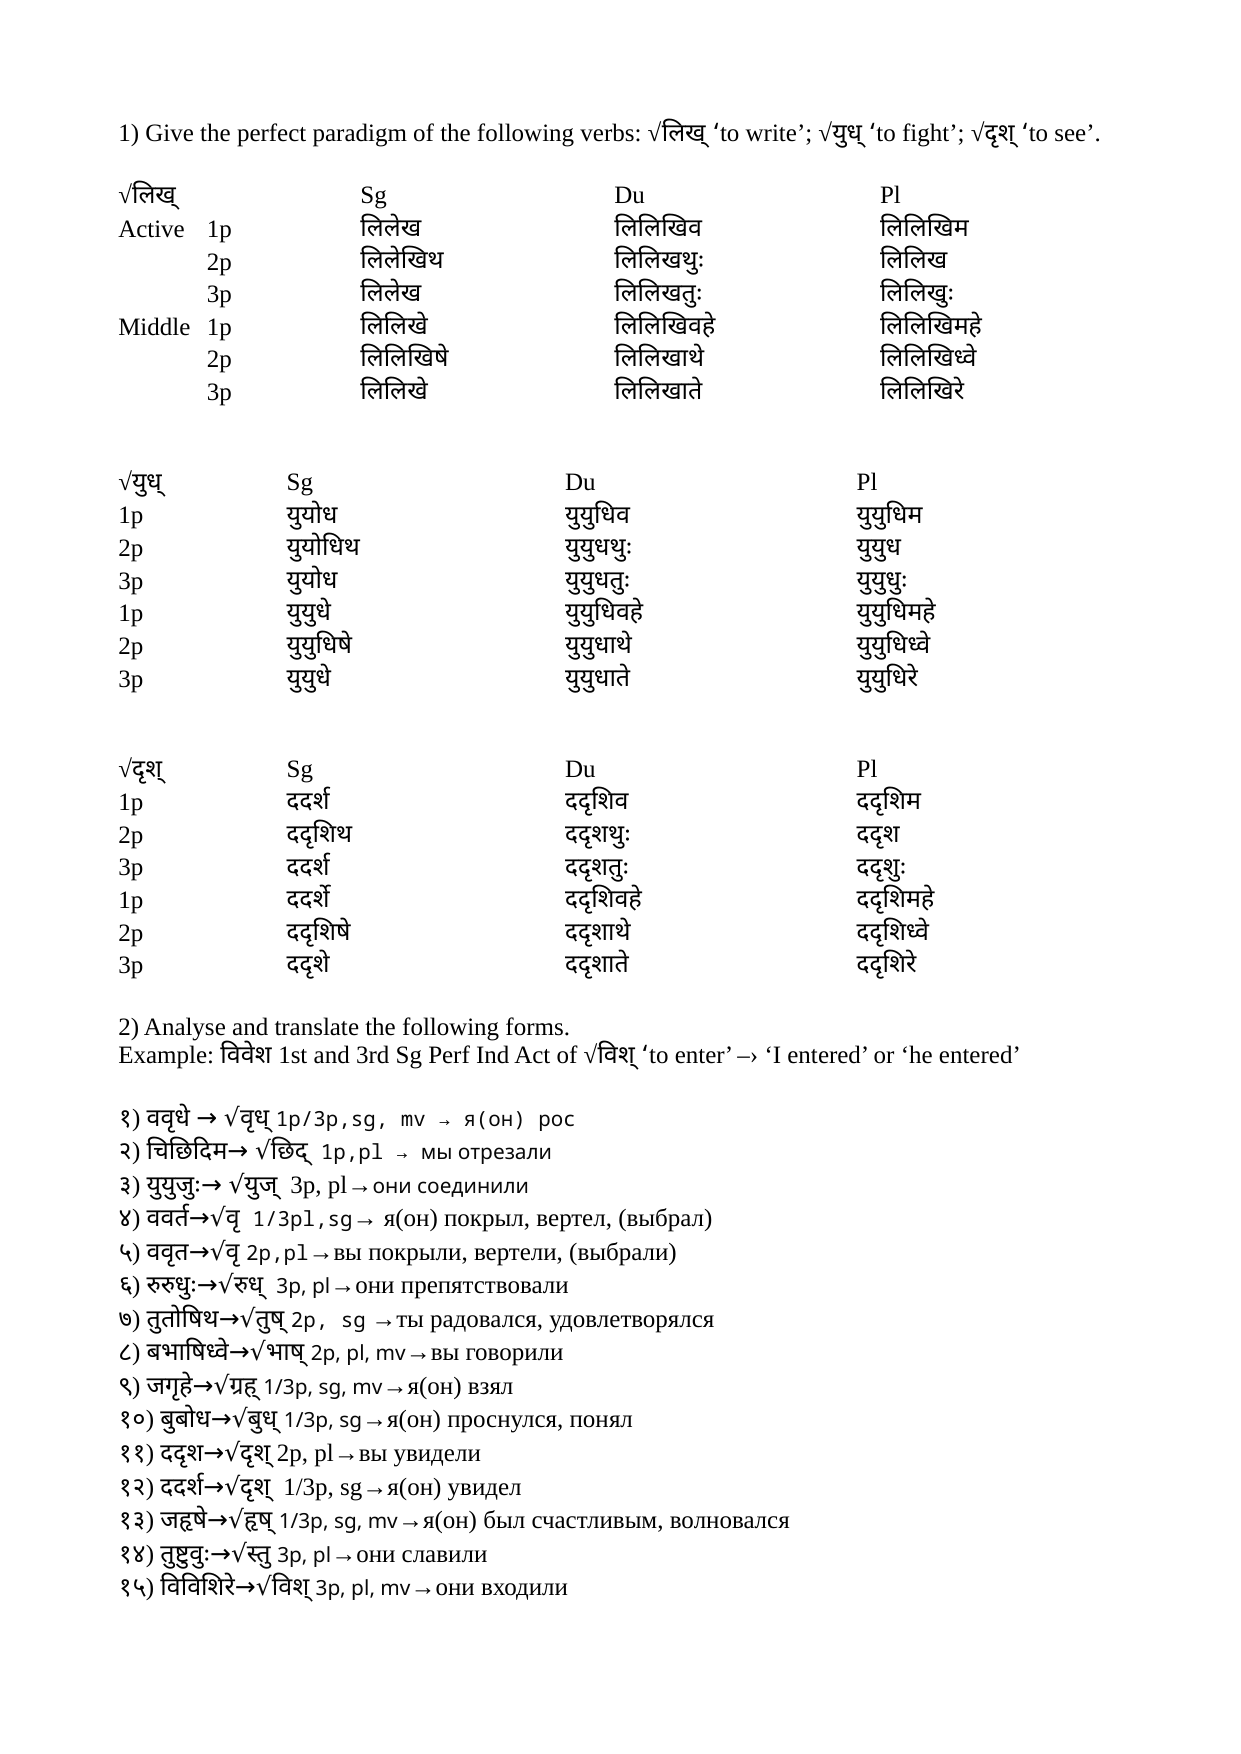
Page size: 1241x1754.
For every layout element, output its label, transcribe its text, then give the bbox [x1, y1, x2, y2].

table_cell 3p [118, 950, 286, 983]
table_cell लिलिख [880, 247, 1122, 279]
table_cell ददृशे [286, 950, 565, 983]
table_cell लिलिखिव [614, 214, 880, 247]
table_header Pl [880, 180, 1122, 214]
text ७) तुतोषिथ→√तुष् 2p, sg →ты радовался, удовлетворялся [118, 1304, 1122, 1337]
table_cell युयुधे [286, 599, 565, 631]
text ८) बभाषिध्वे→√भाष् 2p, pl, mv→вы говорили [118, 1337, 1122, 1371]
table_cell 2p [118, 631, 286, 664]
table_cell लिलिखिम [880, 214, 1122, 247]
text ६) रुरुधुः→√रुध् 3p, pl→они препятствовали [118, 1270, 1122, 1304]
table_cell लिलिखे [360, 312, 614, 344]
table_cell 1p [118, 599, 286, 631]
table_cell ददर्शे [286, 885, 565, 918]
table_cell युयुध [856, 533, 1122, 566]
table_header √युध् [118, 467, 286, 501]
table_header Du [565, 754, 856, 787]
table_cell Middle [118, 312, 207, 409]
table_cell 1p [118, 885, 286, 918]
table_cell 3p [118, 566, 286, 598]
table_header √लिख् [118, 180, 207, 214]
table_cell युयुधिम [856, 501, 1122, 533]
table_cell 1p [207, 214, 360, 247]
table_cell ददृशिम [856, 787, 1122, 820]
table_cell 3p [118, 853, 286, 885]
table_header Du [614, 180, 880, 214]
table_cell युयुधिरे [856, 664, 1122, 696]
table_cell 2p [207, 344, 360, 377]
text ५) ववृत→√वृ 2p,pl→вы покрыли, вертели, (выбрали) [118, 1237, 1122, 1270]
table_cell लिलिखिरे [880, 377, 1122, 409]
table_cell लिलिखिवहे [614, 312, 880, 344]
text १५) विविशिरे→√विश् 3p, pl, mv→они входили [118, 1572, 1122, 1606]
table_header Du [565, 467, 856, 501]
text ४) ववर्त→√वृ 1/3pl,sg→ я(он) покрыл, вертел, (выбрал) [118, 1203, 1122, 1237]
text १०) बुबोध→√बुध् 1/3p, sg→я(он) проснулся, понял [118, 1404, 1122, 1438]
table_cell लिलेख [360, 214, 614, 247]
table_cell युयुधुः [856, 566, 1122, 598]
table_cell 3p [118, 664, 286, 696]
table_cell ददर्श [286, 787, 565, 820]
table_cell लिलिखे [360, 377, 614, 409]
table_cell 3p [207, 377, 360, 409]
text १३) जहृषे→√हृष् 1/3p, sg, mv→я(он) был счастливым, волновался [118, 1505, 1122, 1539]
table_header [207, 180, 360, 214]
table_cell ददृशिषे [286, 918, 565, 950]
table_cell लिलिखिषे [360, 344, 614, 377]
table_cell युयुधतुः [565, 566, 856, 598]
table_header Sg [286, 467, 565, 501]
table_cell ददृशिरे [856, 950, 1122, 983]
text ९) जगृहे→√ग्रह् 1/3p, sg, mv→я(он) взял [118, 1371, 1122, 1404]
table_cell ददृशिमहे [856, 885, 1122, 918]
table_cell युयुधथुः [565, 533, 856, 566]
table_cell लिलेख [360, 279, 614, 312]
table_cell लिलेखिथ [360, 247, 614, 279]
table_cell ददृशिध्वे [856, 918, 1122, 950]
table_cell लिलिखतुः [614, 279, 880, 312]
table_cell युयुधाथे [565, 631, 856, 664]
table_cell युयुधिषे [286, 631, 565, 664]
table_cell 1p [118, 787, 286, 820]
table_cell लिलिखुः [880, 279, 1122, 312]
table_cell युयुधाते [565, 664, 856, 696]
table_cell युयुधे [286, 664, 565, 696]
table_cell ददर्श [286, 853, 565, 885]
table_cell 1p [207, 312, 360, 344]
table_cell लिलिखाथे [614, 344, 880, 377]
table_header √दृश् [118, 754, 286, 787]
text १) ववृधे → √वृध् 1p/3p,sg, mv → я(он) рос [118, 1103, 1122, 1136]
table_cell 2p [118, 820, 286, 852]
text 2) Analyse and translate the following forms. [118, 1012, 1122, 1040]
text २) चिछिदिम→ √छिद् 1p,pl → мы отрезали [118, 1136, 1122, 1170]
text 1) Give the perfect paradigm of the following verbs: √लिख् ‘to write’; √युध् ‘to fight’; √दृश् ‘to see’. [118, 118, 1122, 152]
table_header Pl [856, 754, 1122, 787]
table_cell ददृशिथ [286, 820, 565, 852]
table_cell 1p [118, 501, 286, 533]
table_cell लिलिखिमहे [880, 312, 1122, 344]
table_cell Active [118, 214, 207, 312]
table_cell 3p [207, 279, 360, 312]
table_cell युयोध [286, 566, 565, 598]
table_cell ददृशिवहे [565, 885, 856, 918]
table_cell युयुधिध्वे [856, 631, 1122, 664]
text ११) ददृश→√दृश् 2p, pl→вы увидели [118, 1438, 1122, 1472]
text १४) तुष्टुवुः→√स्तु 3p, pl→они славили [118, 1539, 1122, 1572]
table_cell लिलिखाते [614, 377, 880, 409]
table_cell ददृश [856, 820, 1122, 852]
table_cell लिलिखथुः [614, 247, 880, 279]
table_header Pl [856, 467, 1122, 501]
table_cell युयुधिवहे [565, 599, 856, 631]
table_cell 2p [118, 533, 286, 566]
table_header Sg [360, 180, 614, 214]
table_cell ददृशुः [856, 853, 1122, 885]
table_cell ददृशतुः [565, 853, 856, 885]
table_cell ददृशथुः [565, 820, 856, 852]
table_cell युयुधिमहे [856, 599, 1122, 631]
table_cell ददृशिव [565, 787, 856, 820]
table_header Sg [286, 754, 565, 787]
table_cell 2p [118, 918, 286, 950]
table_cell युयुधिव [565, 501, 856, 533]
table_cell लिलिखिध्वे [880, 344, 1122, 377]
text Example: विवेश 1st and 3rd Sg Perf Ind Act of √विश् ‘to enter’ –› ‘I entered’ or ‘he entered’ [118, 1040, 1122, 1074]
table_cell 2p [207, 247, 360, 279]
text ३) युयुजुः→ √युज् 3p, pl→они соединили [118, 1170, 1122, 1203]
table_cell युयोधिथ [286, 533, 565, 566]
table_cell युयोध [286, 501, 565, 533]
table_cell ददृशाते [565, 950, 856, 983]
table_cell ददृशाथे [565, 918, 856, 950]
text १२) ददर्श→√दृश् 1/3p, sg→я(он) увидел [118, 1472, 1122, 1505]
